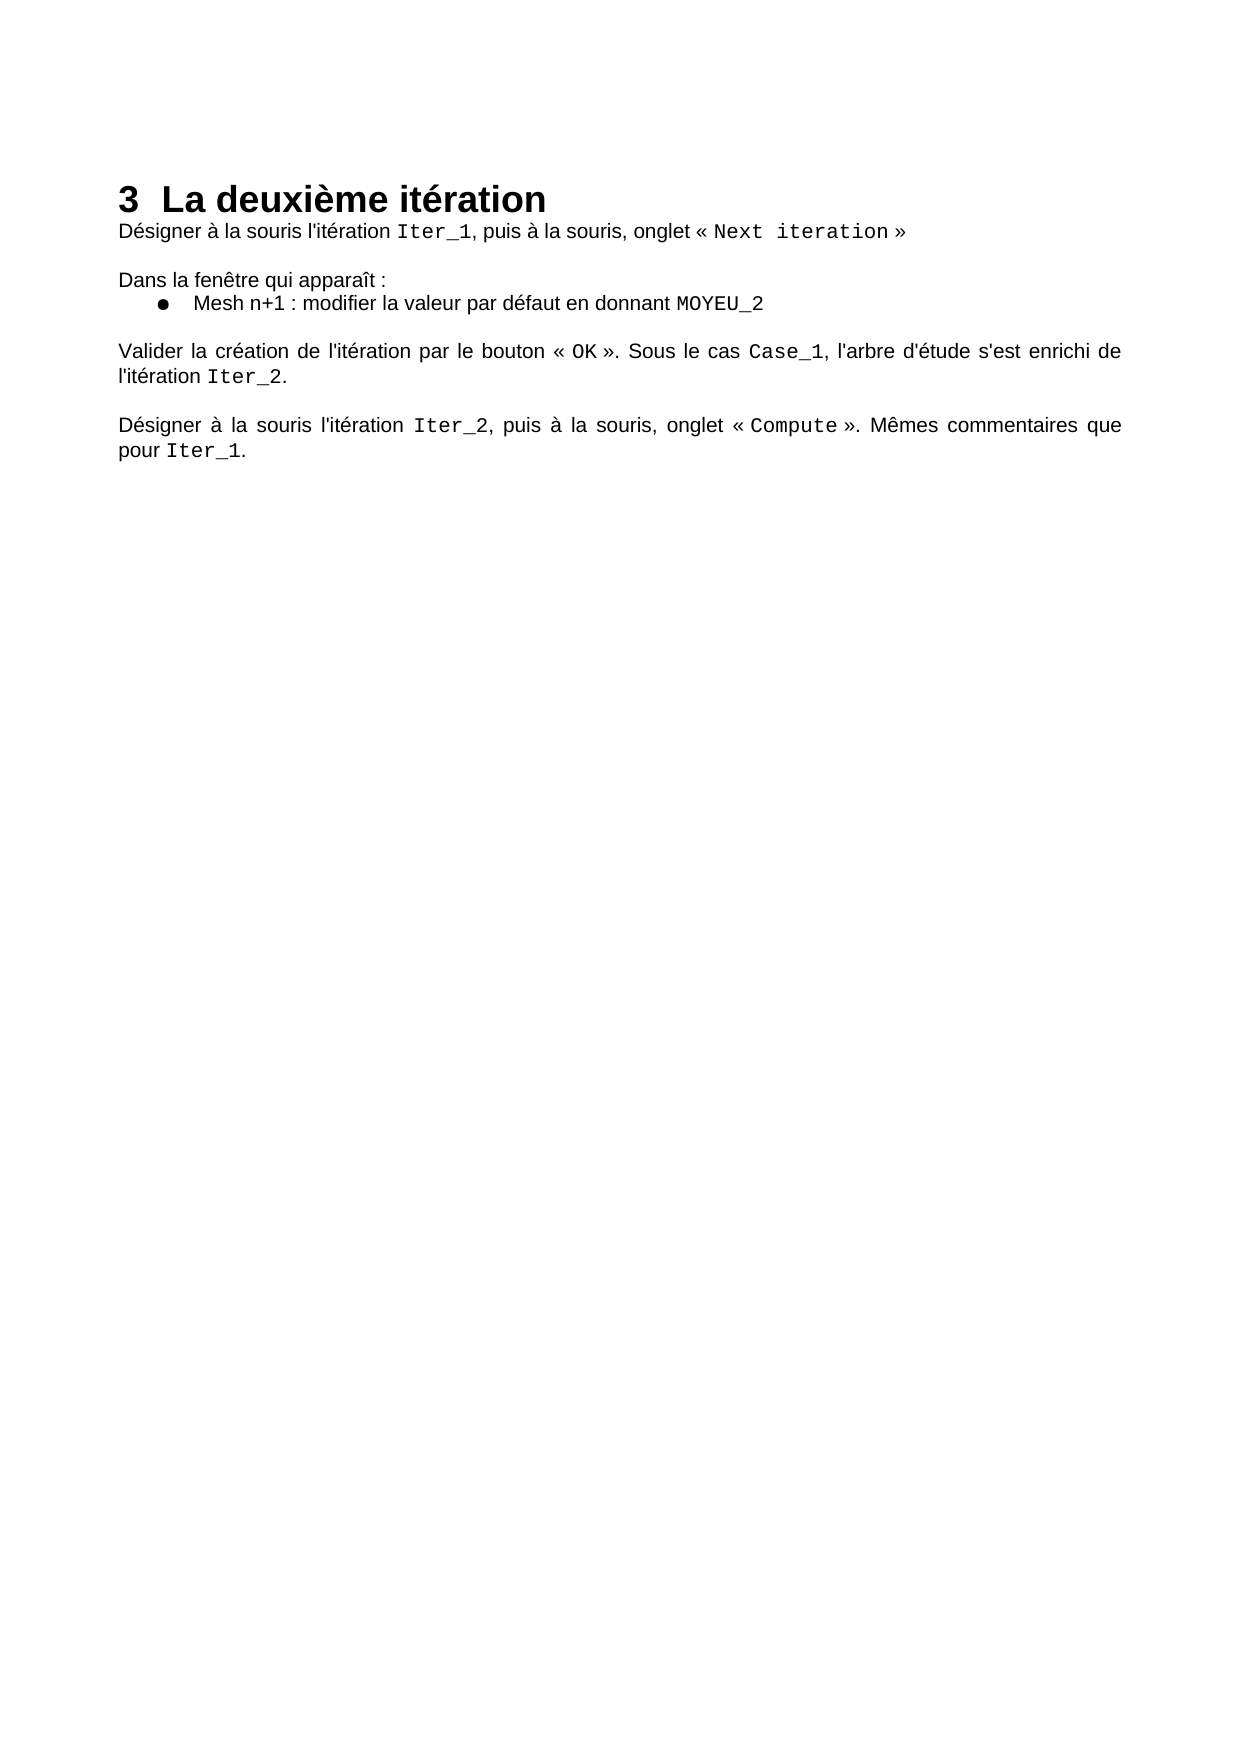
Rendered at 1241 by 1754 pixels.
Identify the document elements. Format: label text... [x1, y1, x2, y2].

text Désigner à la souris l'itération Iter_2, puis à la souris, onglet « Compute ». Mêmes commentaires que pour Iter_1. [118, 413, 1122, 463]
subtitle La deuxième itération [118, 178, 1122, 220]
list Mesh n+1 : modifier la valeur par défaut en donnant MOYEU_2 [156, 291, 1122, 317]
text Valider la création de l'itération par le bouton « OK ». Sous le cas Case_1, l'arbre d'étude s'est enrichi de l'itération Iter_2. [118, 340, 1122, 390]
text Dans la fenêtre qui apparaît : [118, 268, 1122, 291]
text Désigner à la souris l'itération Iter_1, puis à la souris, onglet « Next iteration » [118, 220, 1122, 245]
